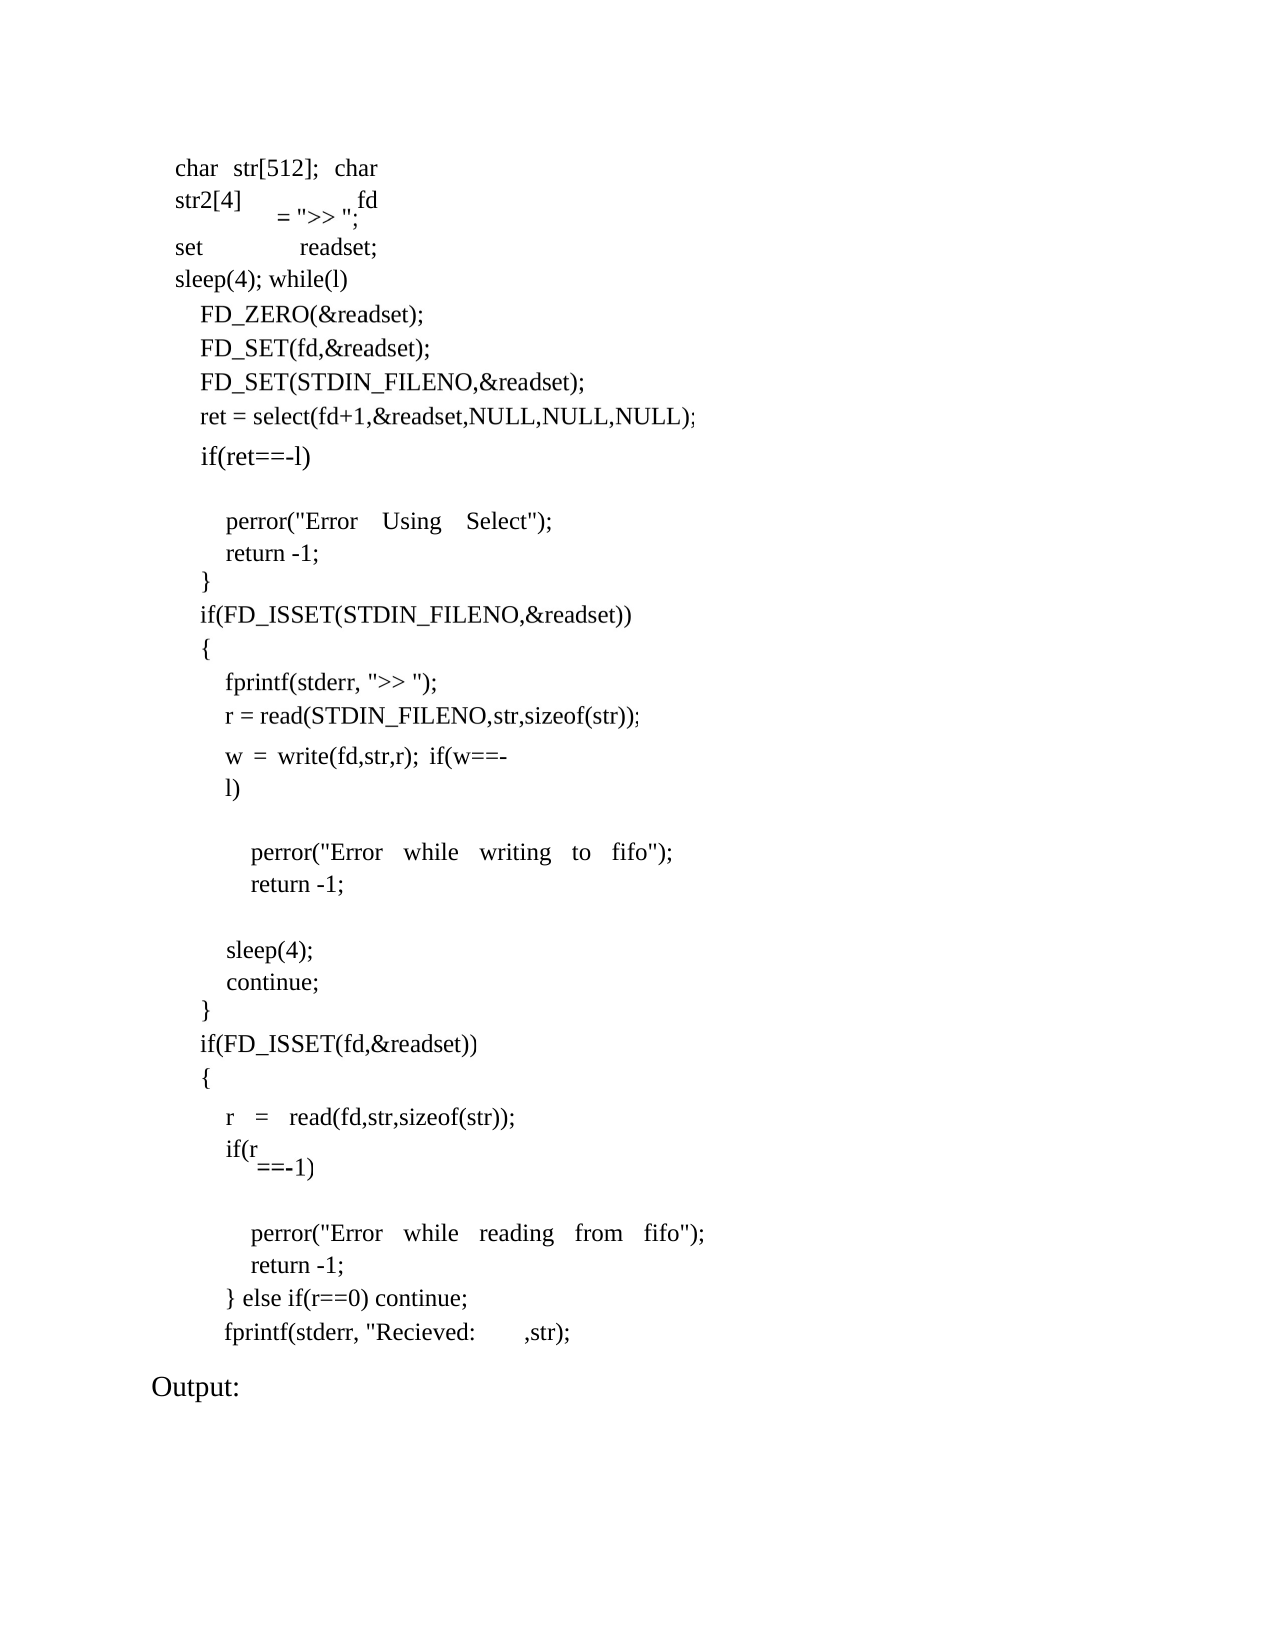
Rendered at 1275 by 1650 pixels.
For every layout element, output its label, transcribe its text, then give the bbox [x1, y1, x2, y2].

text r = read(fd,str,sizeof(str)); if(r [226, 1102, 515, 1181]
text char str[512]; char str2[4] fd set readset; sleep(4); while(l) [175, 153, 377, 293]
text Output: [151, 1369, 1124, 1402]
text if(ret==-l) [201, 441, 1124, 472]
text sleep(4); continue; [226, 936, 400, 996]
text } else if(r==0) continue; fprintf(stderr, "Recieved: ,str); [224, 1283, 581, 1346]
text perror("Error Using Select"); return -1; [226, 506, 552, 567]
text w = write(fd,str,r); if(w==-l) [225, 741, 507, 801]
text perror("Error while writing to fifo"); return -1; [251, 837, 673, 898]
text perror("Error while reading from fifo"); return -1; [251, 1218, 705, 1279]
